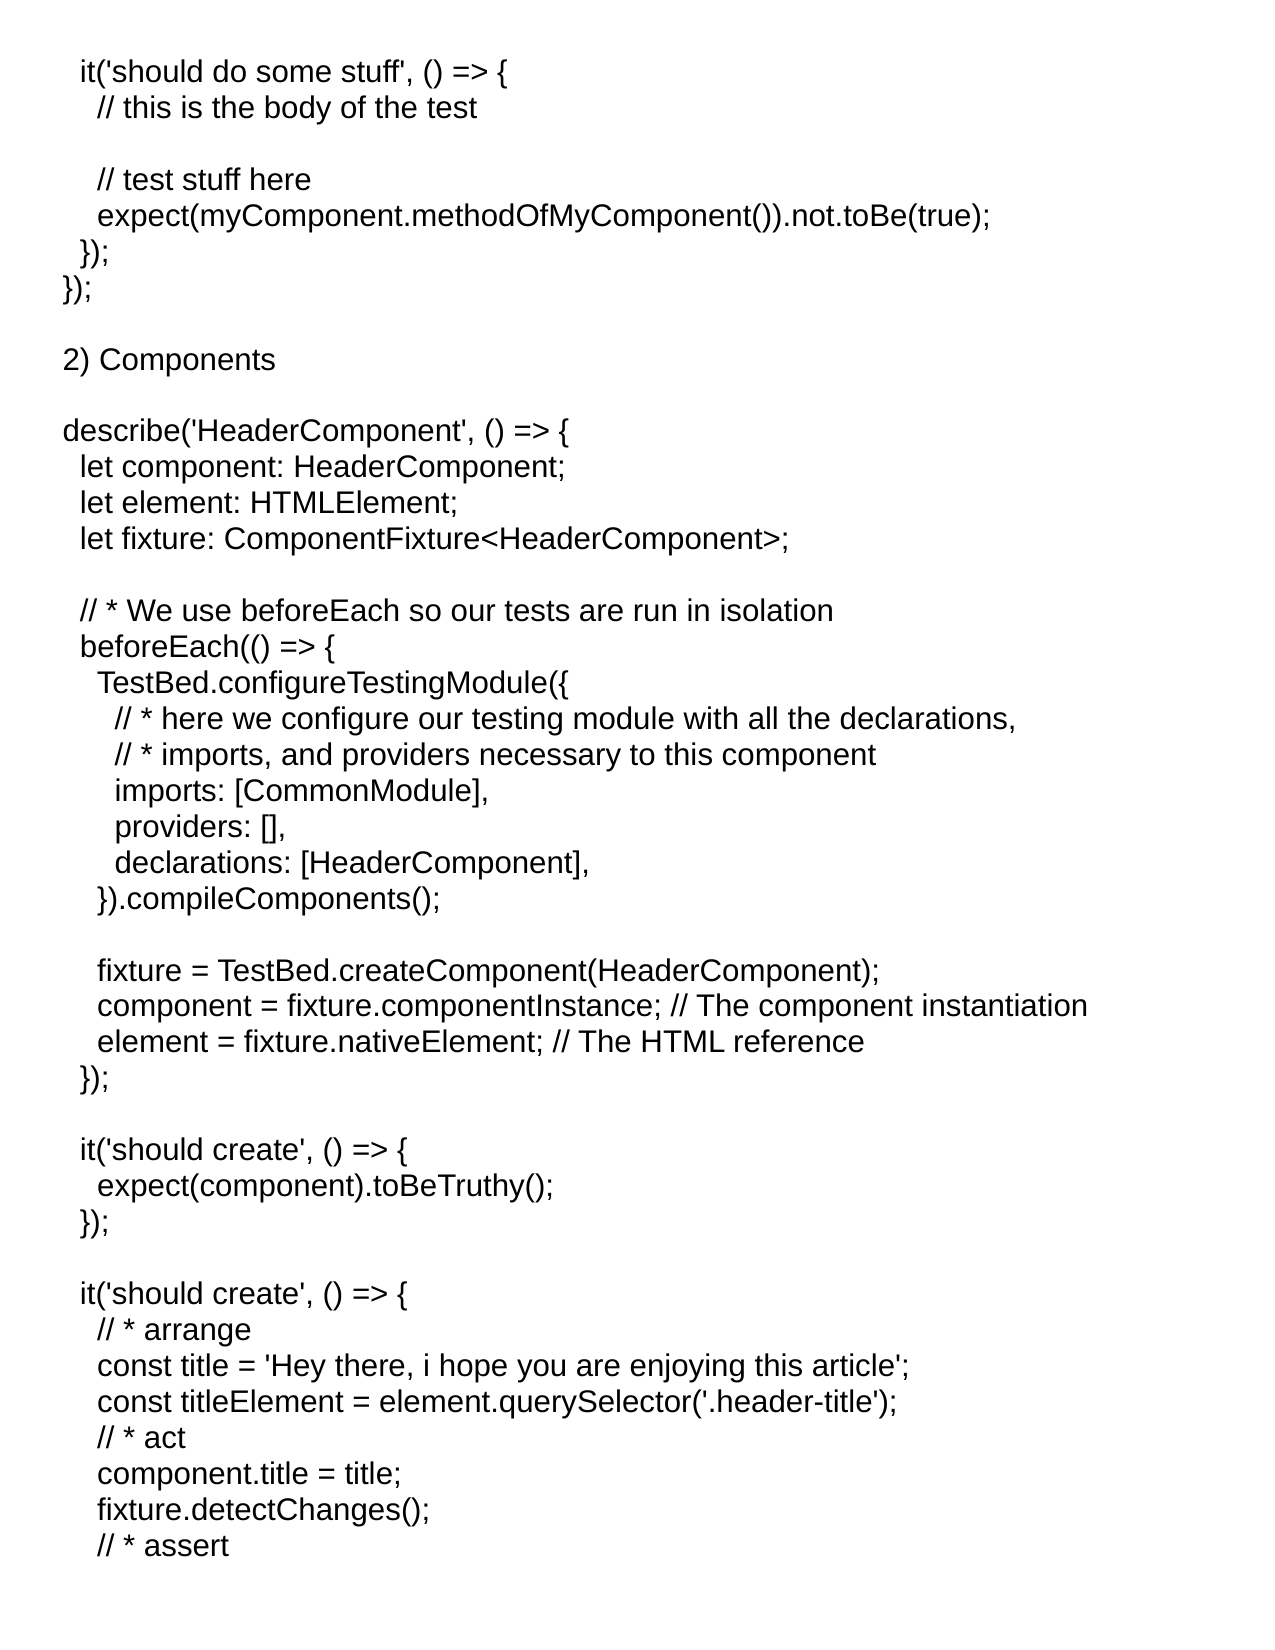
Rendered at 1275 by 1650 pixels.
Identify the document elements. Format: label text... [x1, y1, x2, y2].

text fixture = TestBed.createComponent(HeaderComponent); [62, 952, 1262, 987]
text it('should do some stuff', () => { [62, 53, 1262, 89]
text let element: HTMLElement; [62, 484, 1262, 520]
text // * here we configure our testing module with all the declarations, [62, 700, 1262, 736]
text // * arrange [62, 1311, 1262, 1347]
text }); [62, 1203, 1262, 1239]
text }); [62, 233, 1262, 269]
text // * assert [62, 1527, 1262, 1562]
text declarations: [HeaderComponent], [62, 844, 1262, 880]
text element = fixture.nativeElement; // The HTML reference [62, 1023, 1262, 1059]
text describe('HeaderComponent', () => { [62, 412, 1262, 448]
text }); [62, 1059, 1262, 1095]
text it('should create', () => { [62, 1275, 1262, 1311]
text let fixture: ComponentFixture<HeaderComponent>; [62, 520, 1262, 556]
text providers: [], [62, 808, 1262, 844]
text let component: HeaderComponent; [62, 448, 1262, 484]
text imports: [CommonModule], [62, 772, 1262, 808]
text TestBed.configureTestingModule({ [62, 664, 1262, 700]
text component.title = title; [62, 1455, 1262, 1491]
text fixture.detectChanges(); [62, 1491, 1262, 1527]
text // test stuff here [62, 161, 1262, 197]
text // * We use beforeEach so our tests are run in isolation [62, 592, 1262, 628]
text // * imports, and providers necessary to this component [62, 736, 1262, 772]
text const title = 'Hey there, i hope you are enjoying this article'; [62, 1347, 1262, 1383]
text beforeEach(() => { [62, 628, 1262, 664]
text }); [62, 269, 1262, 305]
text expect(myComponent.methodOfMyComponent()).not.toBe(true); [62, 197, 1262, 233]
text 2) Components [62, 341, 1262, 377]
text // this is the body of the test [62, 89, 1262, 125]
text component = fixture.componentInstance; // The component instantiation [62, 987, 1262, 1023]
text it('should create', () => { [62, 1131, 1262, 1167]
text }).compileComponents(); [62, 880, 1262, 916]
text // * act [62, 1419, 1262, 1455]
text expect(component).toBeTruthy(); [62, 1167, 1262, 1203]
text const titleElement = element.querySelector('.header-title'); [62, 1383, 1262, 1419]
